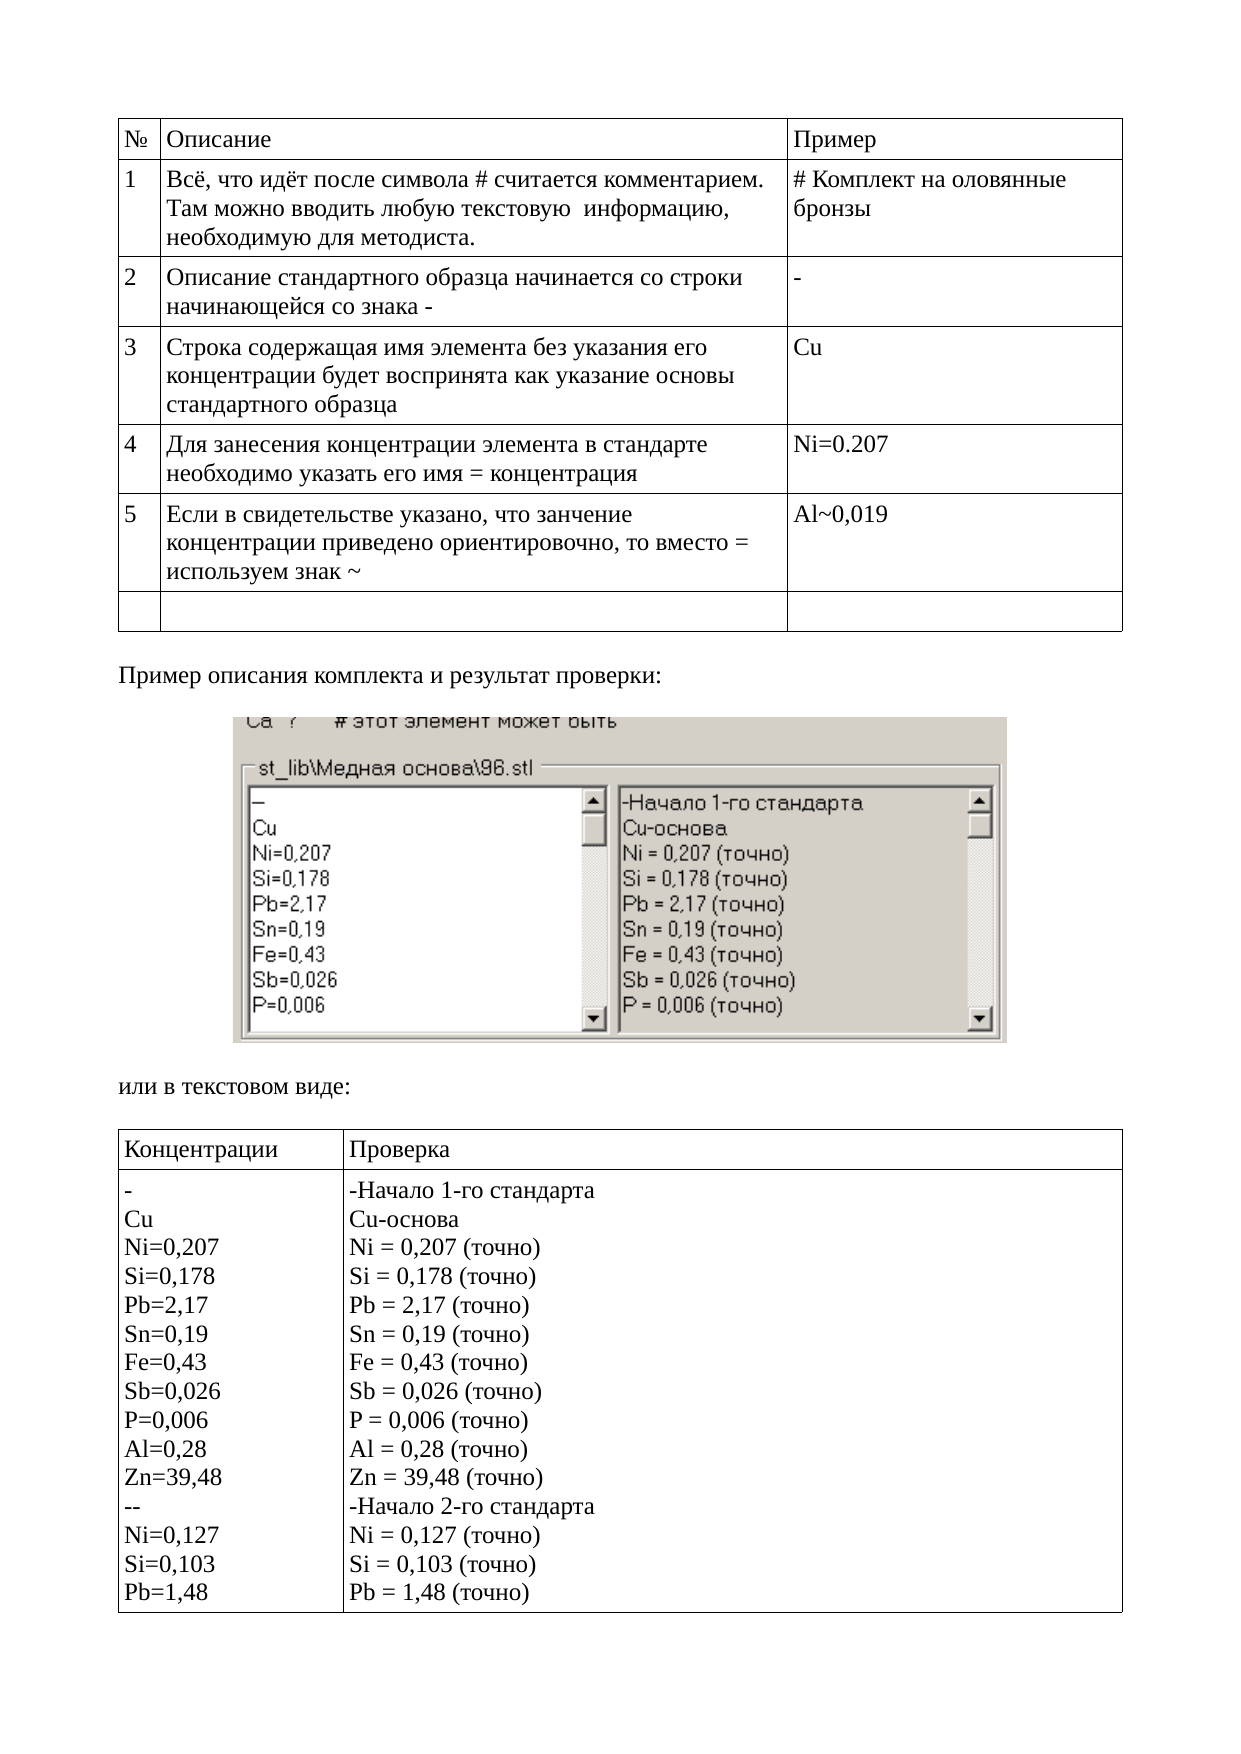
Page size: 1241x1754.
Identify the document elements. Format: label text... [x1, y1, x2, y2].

table_cell 2 [119, 257, 160, 326]
table_cell [119, 592, 160, 631]
table_header Описание [161, 119, 787, 158]
table_cell Строка содержащая имя элемента без указания его концентрации будет воспринята как указание основы стандартного образца [161, 327, 787, 423]
table_cell # Комплект на оловянные бронзы [788, 160, 1122, 256]
table_cell Cu [788, 327, 1122, 423]
table_cell -Начало 1-го стандарта Cu-основа Ni = 0,207 (точно) Si = 0,178 (точно) Pb = 2,17 (точно) Sn = 0,19 (точно) Fe = 0,43 (точно) Sb = 0,026 (точно) P = 0,006 (точно) Al = 0,28 (точно) Zn = 39,48 (точно) -Начало 2-го стандарта Ni = 0,127 (точно) Si = 0,103 (точно) Pb = 1,48 (точно) [344, 1170, 1122, 1612]
text или в текстовом виде: [118, 1071, 1122, 1100]
table_header № [119, 119, 160, 158]
table_cell 5 [119, 494, 160, 591]
table_cell - [788, 257, 1122, 326]
table_cell Описание стандартного образца начинается со строки начинающейся со знака - [161, 257, 787, 326]
table_cell Всё, что идёт после символа # считается комментарием. Там можно вводить любую текстовую информацию, необходимую для методиста. [161, 160, 787, 256]
text Пример описания комплекта и результат проверки: [118, 660, 1122, 689]
table_cell 4 [119, 425, 160, 493]
table_cell Для занесения концентрации элемента в стандарте необходимо указать его имя = концентрация [161, 425, 787, 493]
table_header Проверка [344, 1130, 1122, 1169]
table_cell Ni=0.207 [788, 425, 1122, 493]
table_cell - Cu Ni=0,207 Si=0,178 Pb=2,17 Sn=0,19 Fe=0,43 Sb=0,026 P=0,006 Al=0,28 Zn=39,48 -- Ni=0,127 Si=0,103 Pb=1,48 [119, 1170, 343, 1612]
table_cell 3 [119, 327, 160, 423]
table_cell 1 [119, 160, 160, 256]
table_header Пример [788, 119, 1122, 158]
table_cell [161, 592, 787, 631]
table_cell Если в свидетельстве указано, что занчение концентрации приведено ориентировочно, то вместо = используем знак ~ [161, 494, 787, 591]
table_cell [788, 592, 1122, 631]
table_cell Al~0,019 [788, 494, 1122, 591]
table_header Концентрации [119, 1130, 343, 1169]
